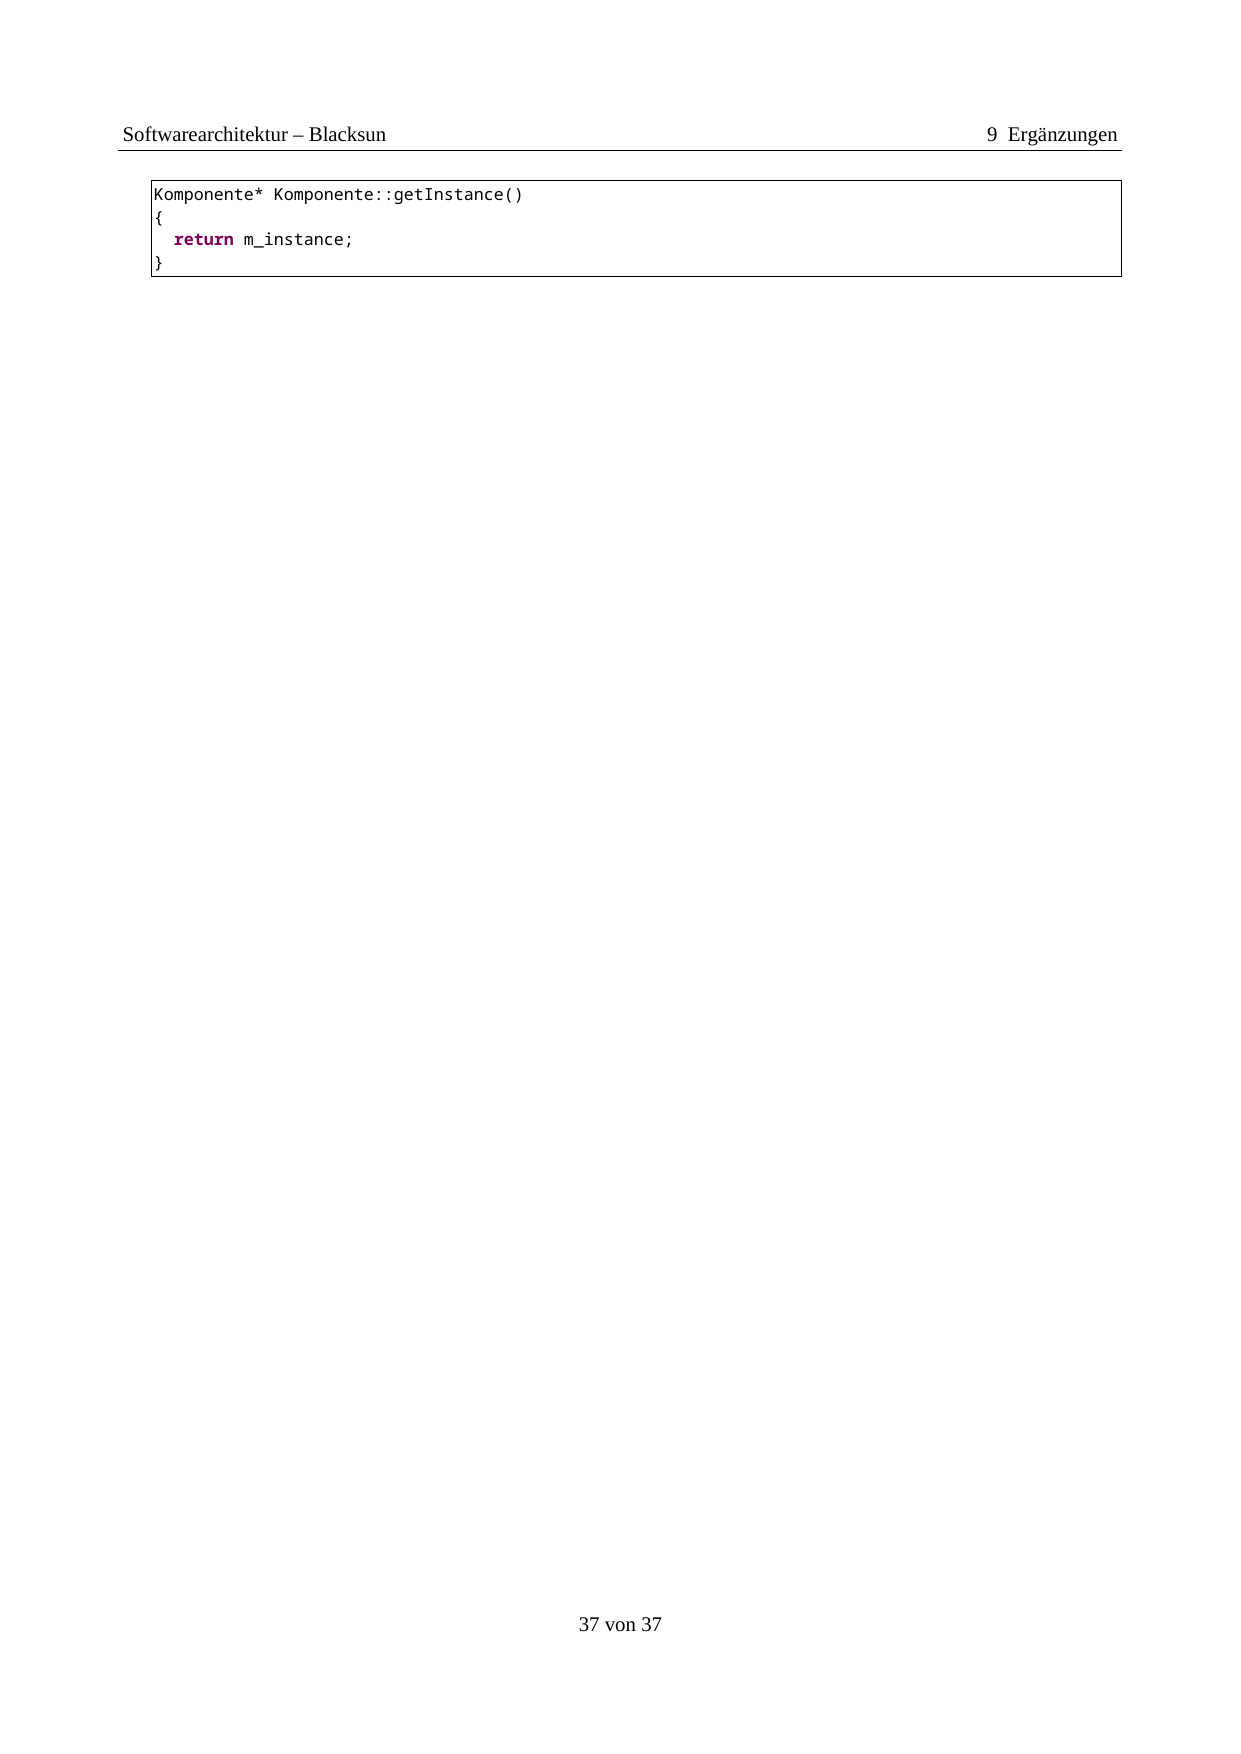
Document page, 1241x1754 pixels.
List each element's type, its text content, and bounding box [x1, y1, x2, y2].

text Komponente* Komponente::getInstance() { return m_instance; } [152, 181, 1121, 276]
